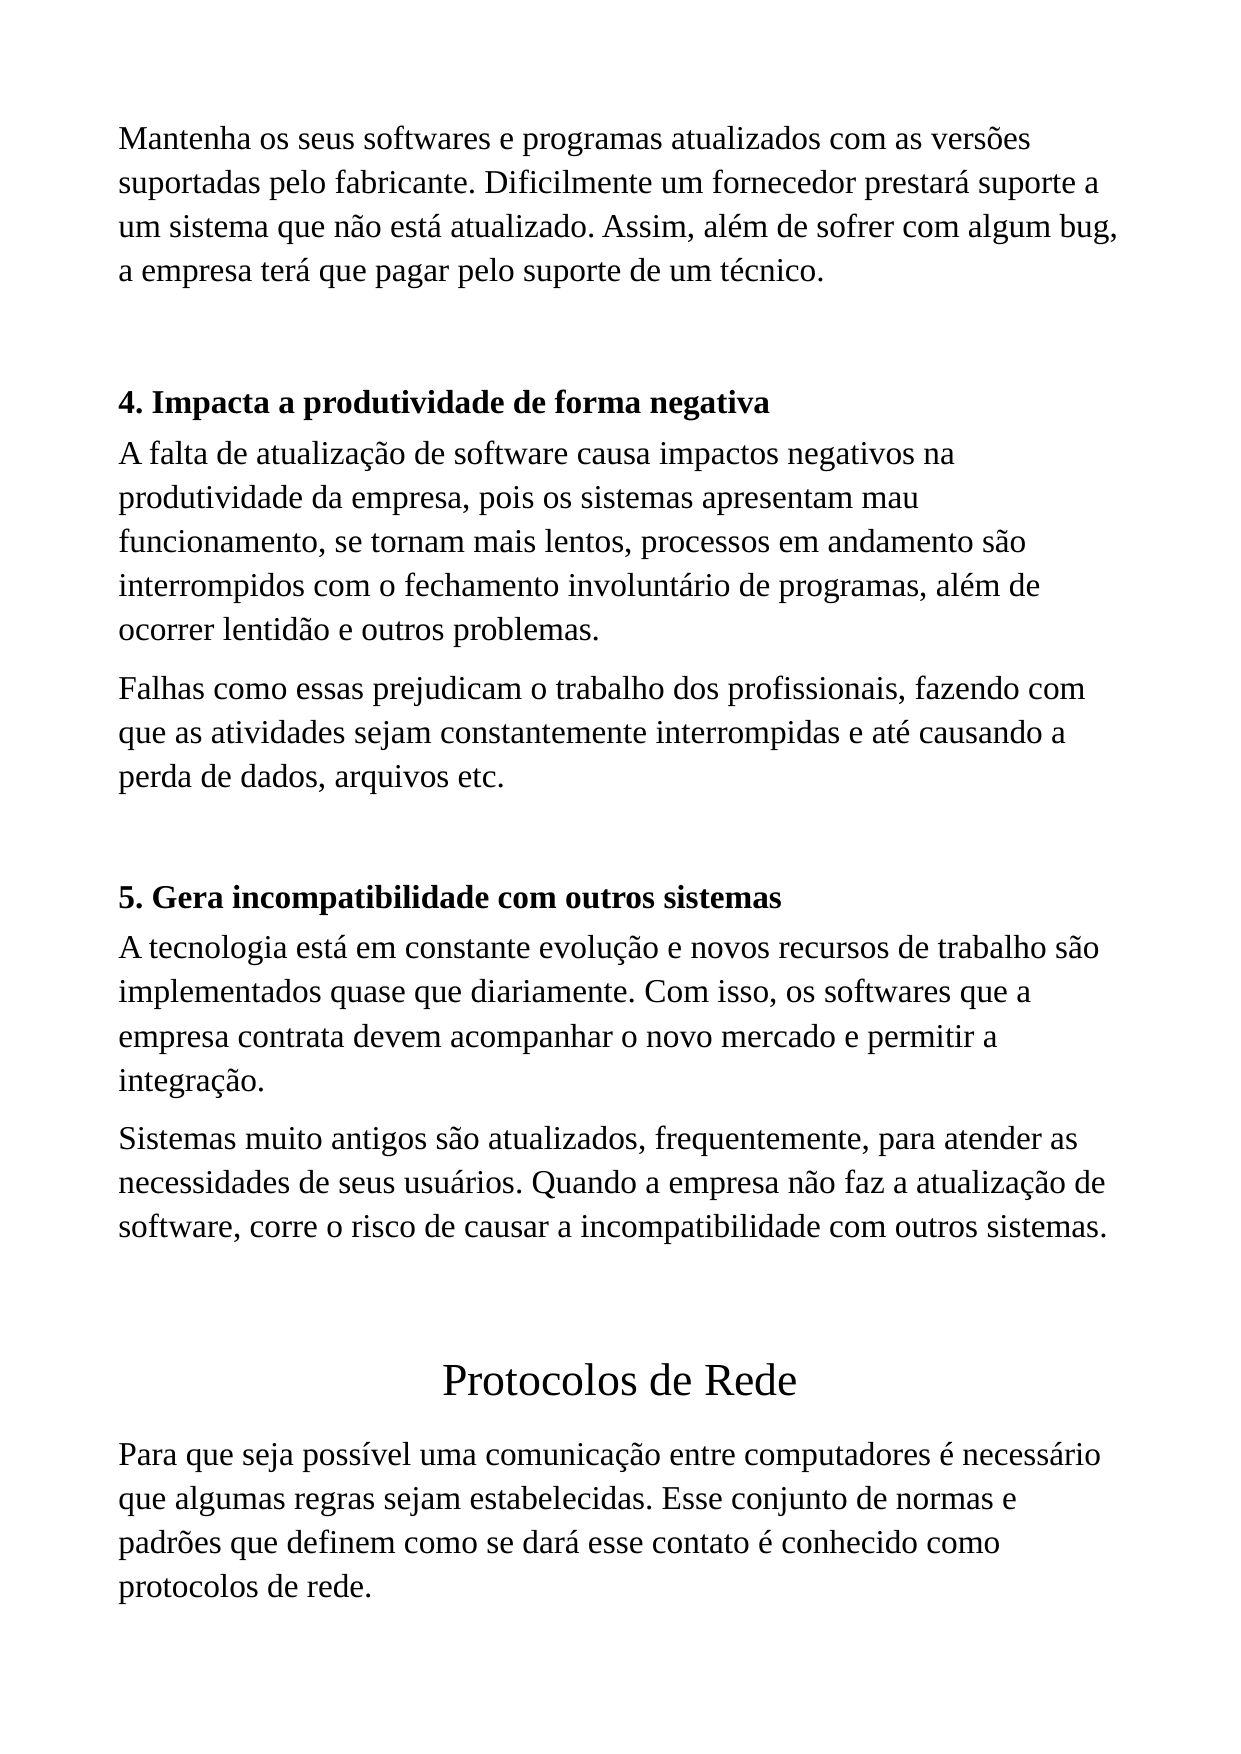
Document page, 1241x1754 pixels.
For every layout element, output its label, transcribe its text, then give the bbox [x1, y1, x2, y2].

text Protocolos de Rede [118, 1353, 1122, 1405]
text Falhas como essas prejudicam o trabalho dos profissionais, fazendo com que as atividades sejam constantemente interrompidas e até causando a perda de dados, arquivos etc. [118, 668, 1122, 794]
text A tecnologia está em constante evolução e novos recursos de trabalho são implementados quase que diariamente. Com isso, os softwares que a empresa contrata devem acompanhar o novo mercado e permitir a integração. [118, 928, 1122, 1098]
text Para que seja possível uma comunicação entre computadores é necessário que algumas regras sejam estabelecidas. Esse conjunto de normas e padrões que definem como se dará esse contato é conhecido como protocolos de rede. [118, 1434, 1122, 1605]
subtitle 5. Gera incompatibilidade com outros sistemas [118, 877, 1122, 915]
text Sistemas muito antigos são atualizados, frequentemente, para atender as necessidades de seus usuários. Quando a empresa não faz a atualização de software, corre o risco de causar a incompatibilidade com outros sistemas. [118, 1118, 1122, 1245]
subtitle 4. Impacta a produtividade de forma negativa [118, 382, 1122, 421]
text Mantenha os seus softwares e programas atualizados com as versões suportadas pelo fabricante. Dificilmente um fornecedor prestará suporte a um sistema que não está atualizado. Assim, além de sofrer com algum bug, a empresa terá que pagar pelo suporte de um técnico. [118, 118, 1122, 289]
text A falta de atualização de software causa impactos negativos na produtividade da empresa, pois os sistemas apresentam mau funcionamento, se tornam mais lentos, processos em andamento são interrompidos com o fechamento involuntário de programas, além de ocorrer lentidão e outros problemas. [118, 433, 1122, 648]
